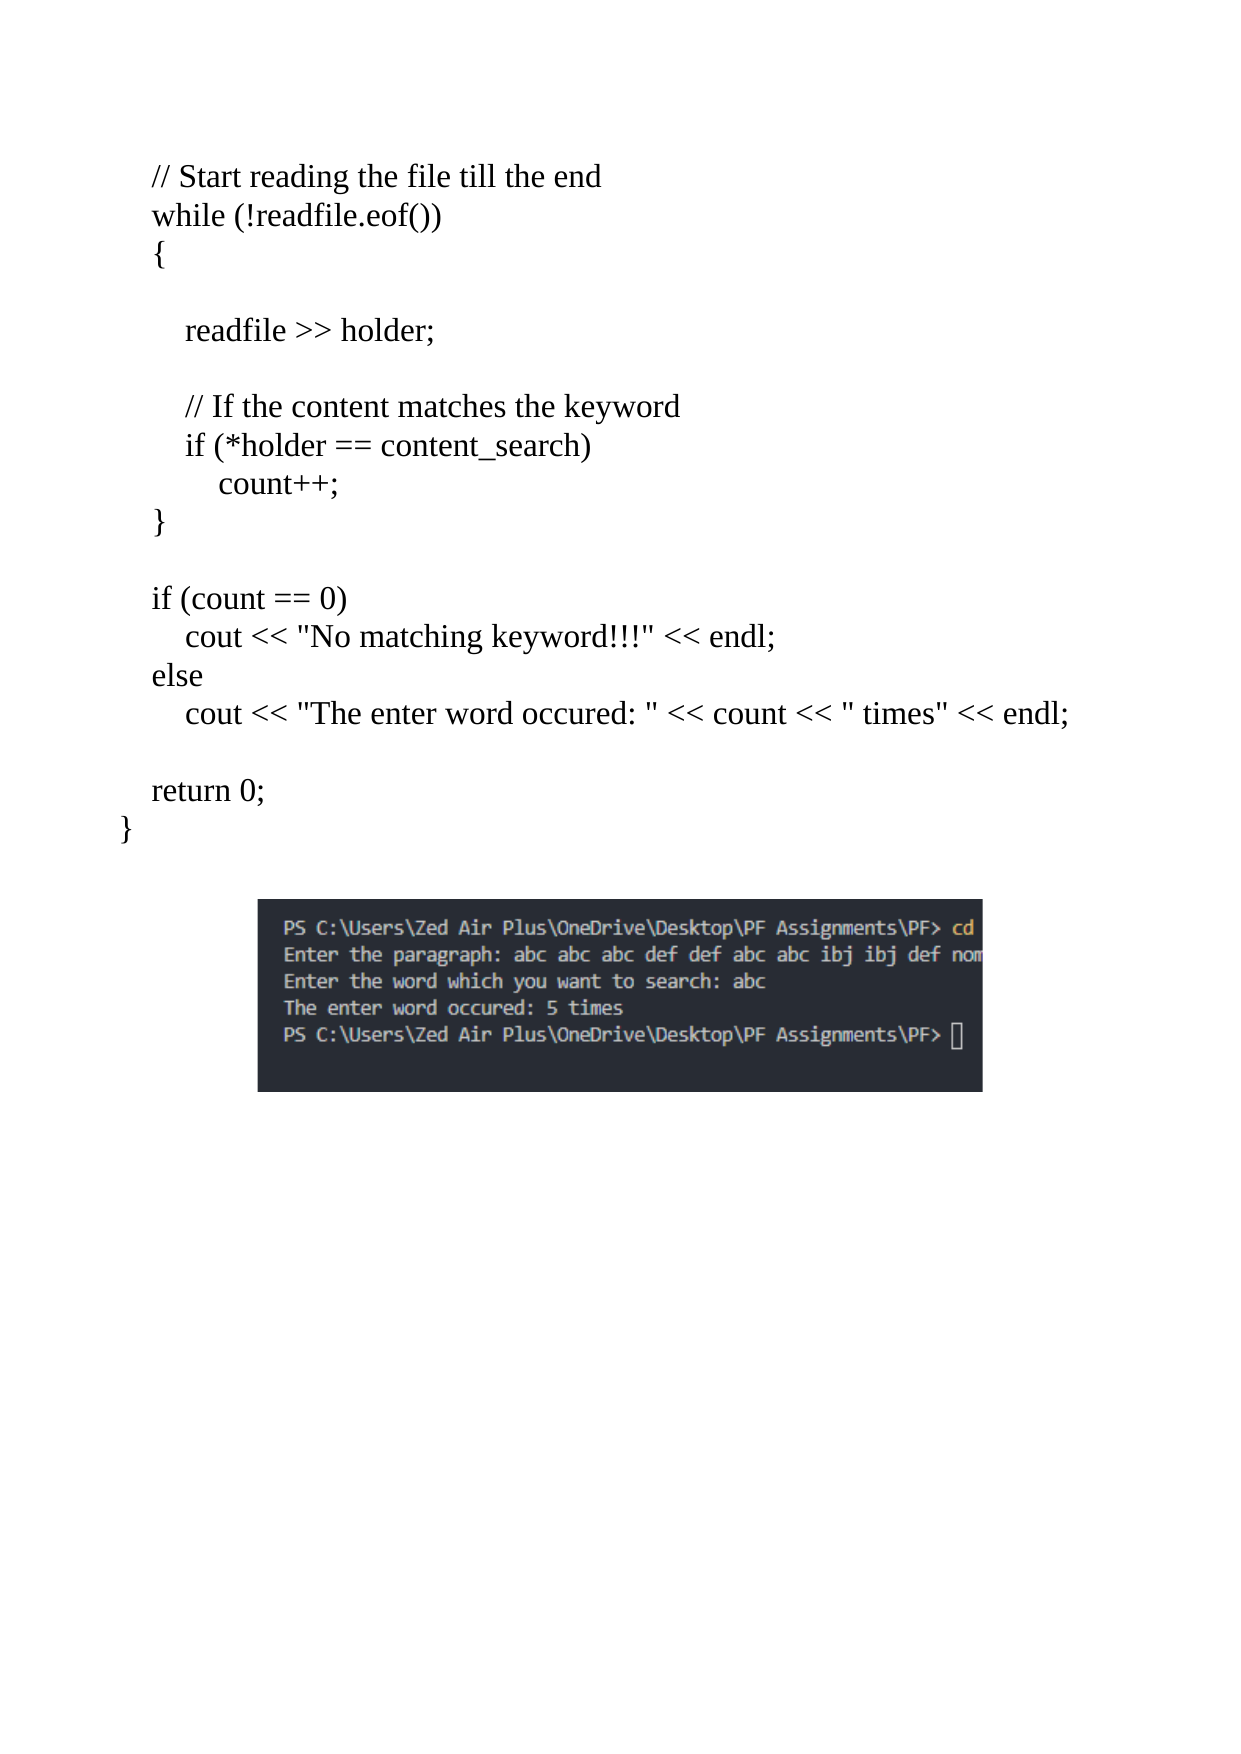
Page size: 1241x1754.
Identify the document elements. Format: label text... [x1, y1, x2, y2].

text count++; [118, 463, 1122, 501]
text } [118, 501, 1122, 540]
text if (count == 0) [118, 578, 1122, 616]
text cout << "No matching keyword!!!" << endl; [118, 616, 1122, 655]
picture [257, 899, 983, 1092]
text if (*holder == content_search) [118, 425, 1122, 463]
text { [118, 233, 1122, 271]
text } [118, 808, 1122, 846]
text return 0; [118, 770, 1122, 808]
text else [118, 655, 1122, 693]
text cout << "The enter word occured: " << count << " times" << endl; [118, 693, 1122, 731]
text while (!readfile.eof()) [118, 195, 1122, 233]
text // Start reading the file till the end [118, 156, 1122, 195]
text readfile >> holder; [118, 310, 1122, 348]
text // If the content matches the keyword [118, 386, 1122, 425]
